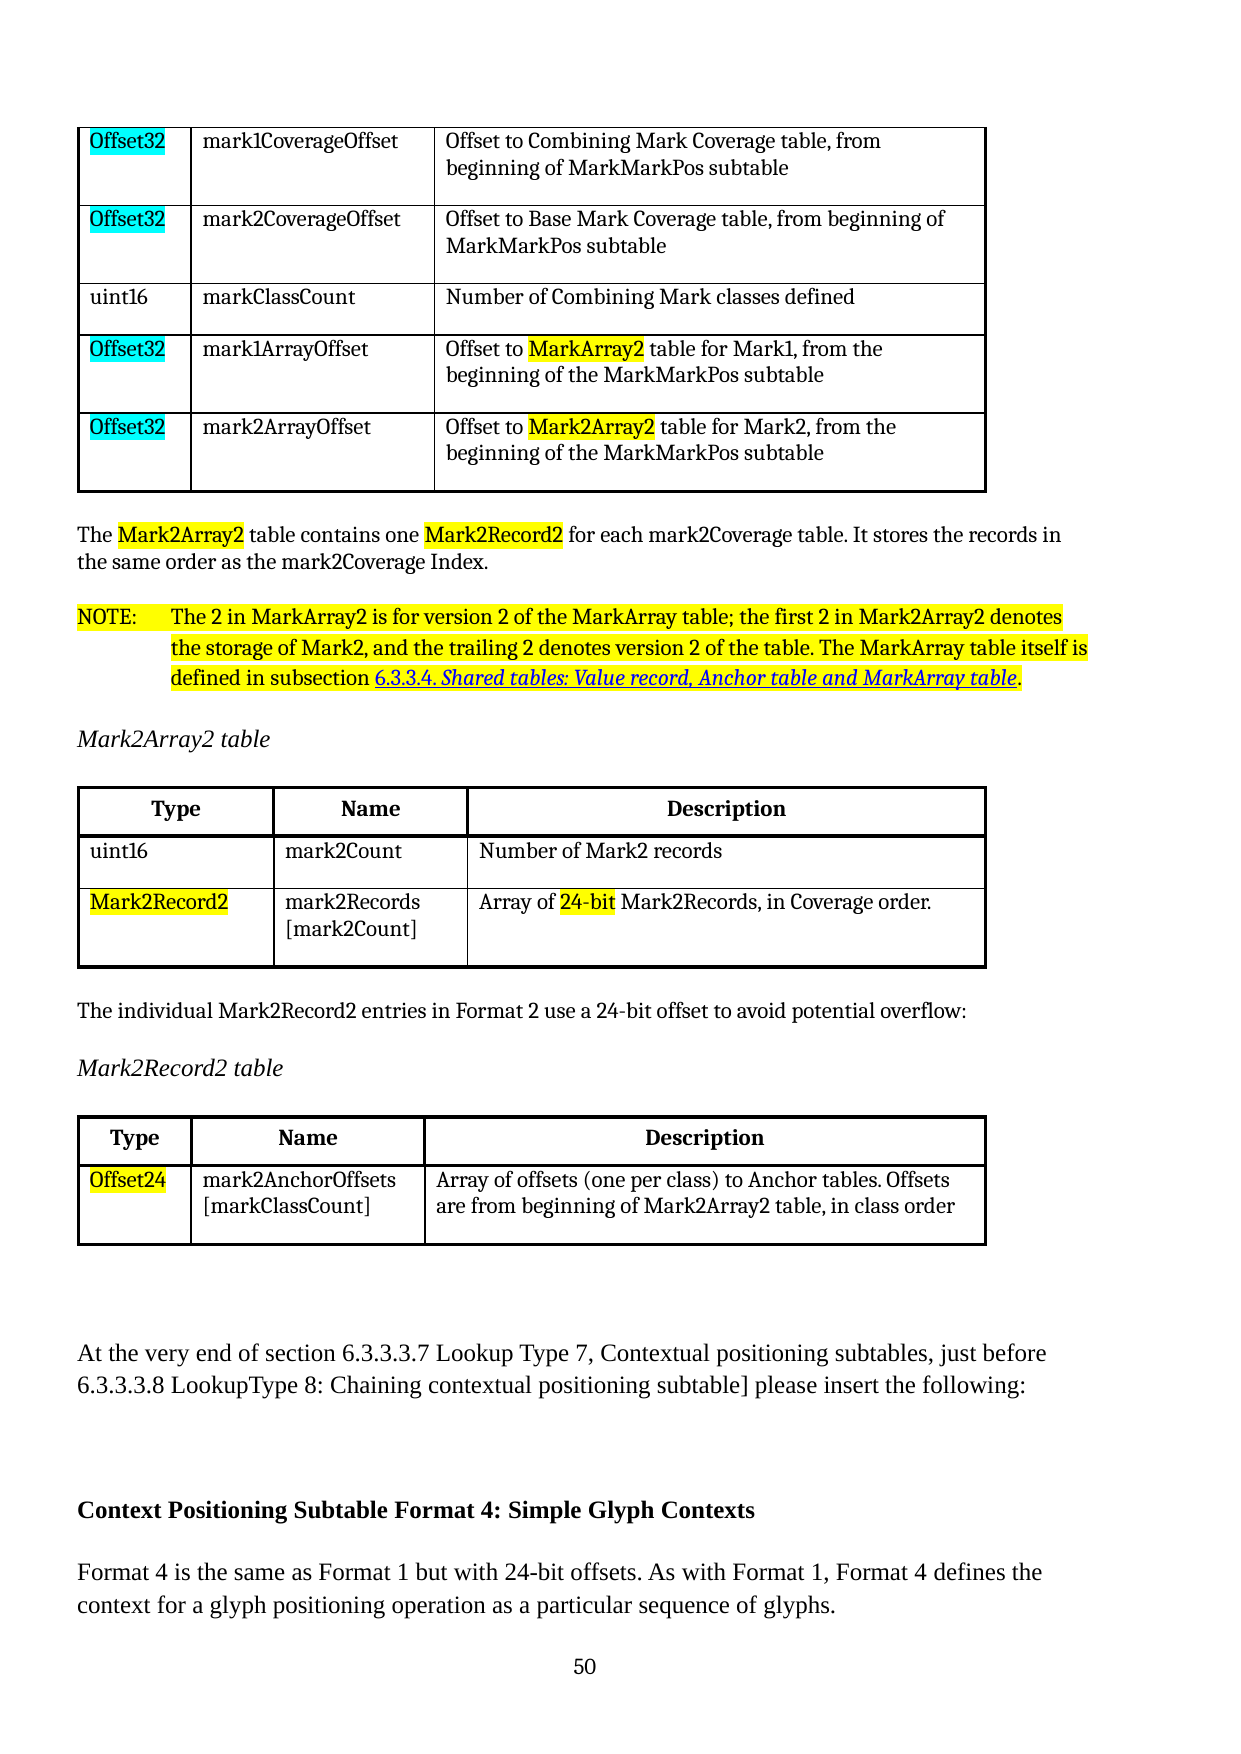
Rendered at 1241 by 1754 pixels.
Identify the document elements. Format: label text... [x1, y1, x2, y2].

table_cell Offset to MarkArray2 table for Mark1, from the beginning of the MarkMarkPos subtable [435, 336, 984, 412]
table_cell mark2AnchorOffsets [markClassCount] [192, 1167, 424, 1243]
table_cell mark2Count [275, 838, 467, 887]
table_header Description [469, 789, 984, 834]
table_cell Array of offsets (one per class) to Anchor tables. Offsets are from beginning of Mark2Array2 table, in class order [426, 1167, 984, 1243]
table_cell mark2CoverageOffset [192, 206, 434, 283]
table_cell Number of Mark2 records [468, 838, 984, 887]
table_cell Array of 24-bit Mark2Records, in Coverage order. [468, 889, 984, 965]
table_header Description [426, 1119, 984, 1164]
text The individual Mark2Record2 entries in Format 2 use a 24-bit offset to avoid potential overflow: [77, 998, 1093, 1024]
table_header Name [275, 789, 466, 834]
table_cell uint16 [80, 284, 190, 334]
text At the very end of section 6.3.3.3.7 Lookup Type 7, Contextual positioning subtables, just before 6.3.3.3.8 LookupType 8: Chaining contextual positioning subtable] please insert the following: [77, 1338, 1093, 1399]
text Mark2Record2 table [77, 1053, 1093, 1082]
table_cell Offset to Combining Mark Coverage table, from beginning of MarkMarkPos subtable [435, 128, 984, 205]
table_cell Offset32 [80, 336, 190, 412]
table_header Type [80, 1119, 190, 1164]
table_cell mark2ArrayOffset [192, 414, 434, 490]
text NOTE: The 2 in MarkArray2 is for version 2 of the MarkArray table; the first 2 in Mark2Array2 denotes the storage of Mark2, and the trailing 2 denotes version 2 of the table. The MarkArray table itself is defined in subsection 6.3.3.4. Shared tables: Value record, Anchor table and MarkArray table. [77, 604, 1093, 691]
table_cell Offset24 [80, 1167, 190, 1243]
table_cell mark1CoverageOffset [192, 128, 434, 205]
table_cell Mark2Record2 [80, 889, 273, 965]
table_header Name [193, 1119, 423, 1164]
table_cell mark1ArrayOffset [192, 336, 434, 412]
text Mark2Array2 table [77, 724, 1093, 753]
table_cell Offset32 [80, 206, 190, 283]
table_cell Offset32 [80, 128, 190, 205]
text The Mark2Array2 table contains one Mark2Record2 for each mark2Coverage table. It stores the records in the same order as the mark2Coverage Index. [77, 522, 1093, 575]
table_cell Offset to Mark2Array2 table for Mark2, from the beginning of the MarkMarkPos subtable [435, 414, 984, 490]
table_cell uint16 [80, 838, 273, 887]
table_cell Offset32 [80, 414, 190, 490]
table_cell Number of Combining Mark classes defined [435, 284, 984, 334]
table_cell Offset to Base Mark Coverage table, from beginning of MarkMarkPos subtable [435, 206, 984, 283]
table_cell markClassCount [192, 284, 434, 334]
text Context Positioning Subtable Format 4: Simple Glyph Contexts [77, 1495, 1093, 1524]
text Format 4 is the same as Format 1 but with 24-bit offsets. As with Format 1, Format 4 defines the context for a glyph positioning operation as a particular sequence of glyphs. [77, 1557, 1093, 1619]
table_header Type [80, 789, 272, 834]
table_cell mark2Records [mark2Count] [275, 889, 467, 965]
